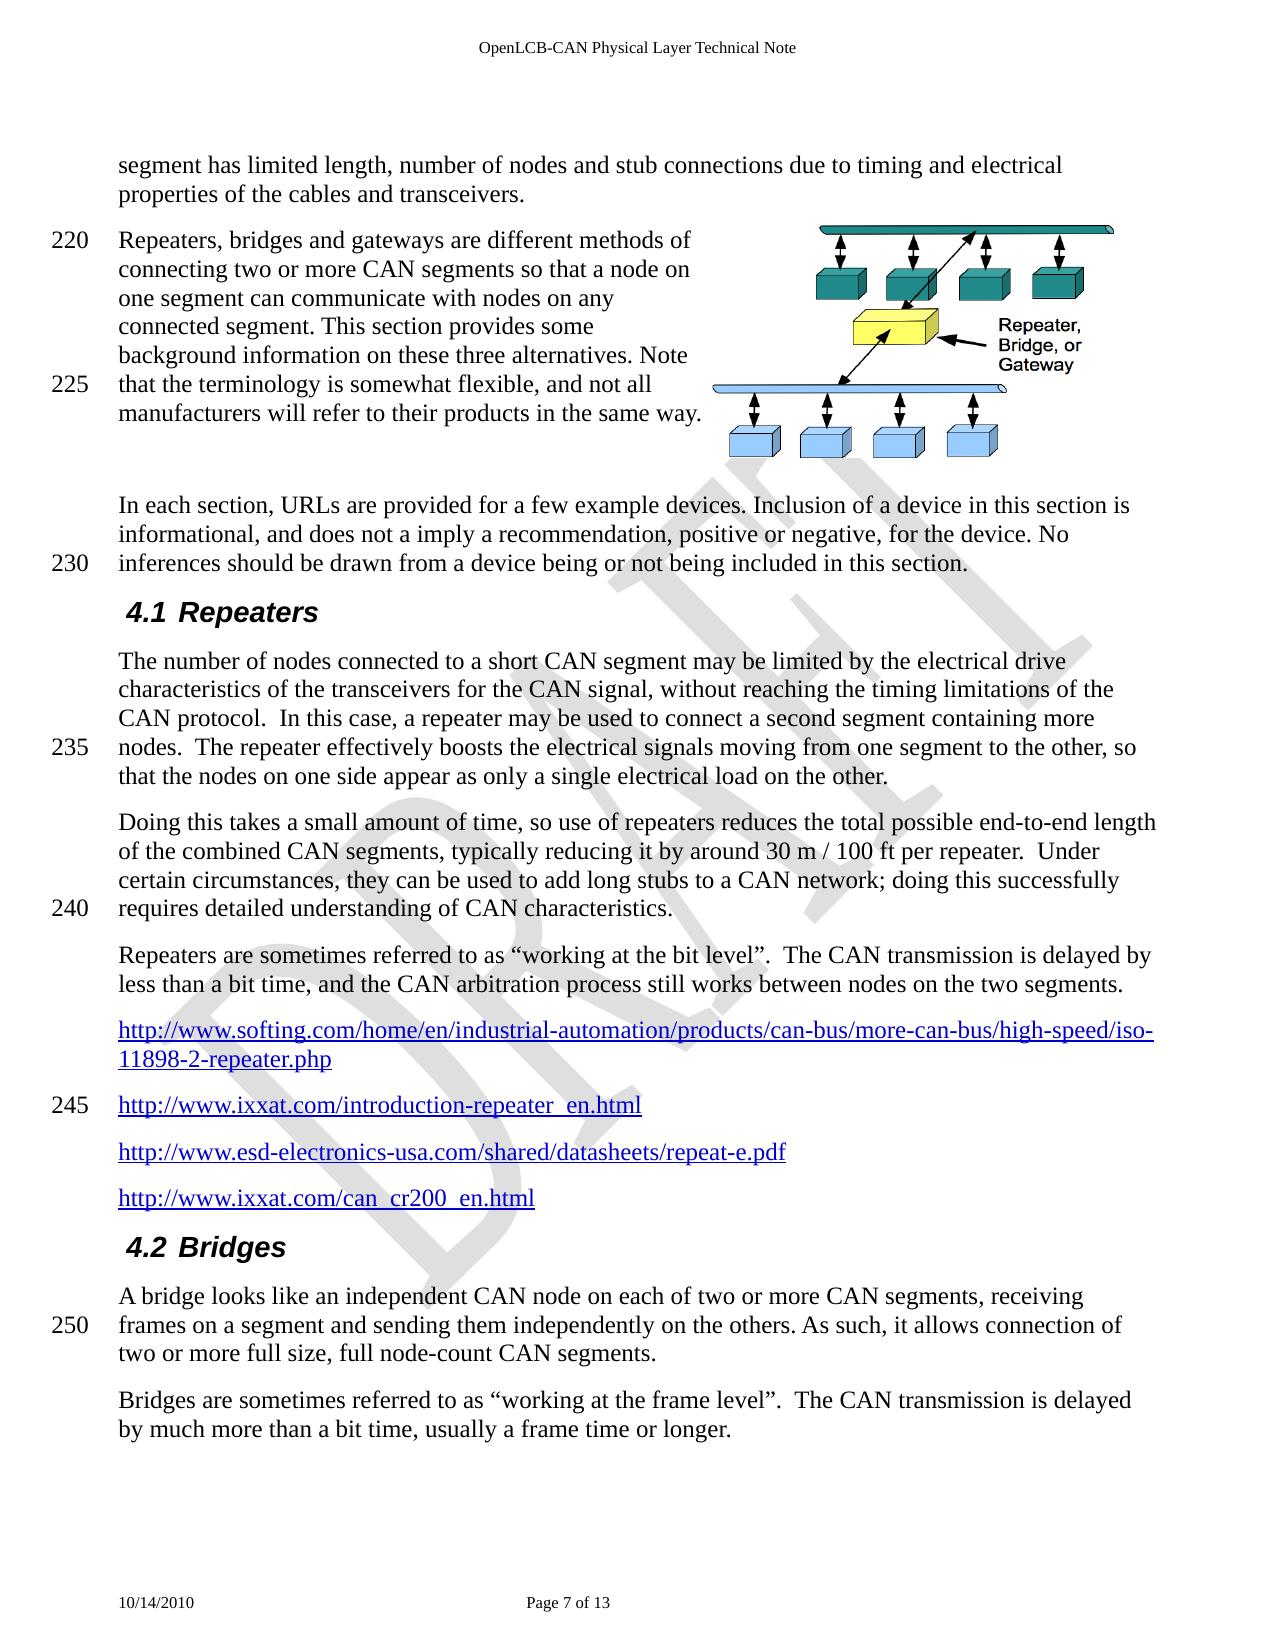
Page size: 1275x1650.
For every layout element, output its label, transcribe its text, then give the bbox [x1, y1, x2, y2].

text http://www.ixxat.com/introduction-repeater_en.html [482, 1090, 578, 1115]
text Doing this takes a small amount of time, so use of repeaters reduces the total possible end-to-end length of the combined CAN segments, typically reducing it by around 30 m / 100 ft per repeater. Under certain circumstances, they can be used to add long stubs to a CAN network; doing this successfully requires detailed understanding of CAN characteristics. [370, 828, 514, 922]
subtitle [697, 594, 812, 628]
subtitle Repeaters [118, 594, 688, 628]
text http://www.softing.com/home/en/industrial-automation/products/can-bus/more-can-bus/high-speed/iso-11898-2-repeater.php [442, 1042, 536, 1073]
text Doing this takes a small amount of time, so use of repeaters reduces the total possible end-to-end length of the combined CAN segments, typically reducing it by around 30 m / 100 ft per repeater. Under certain circumstances, they can be used to add long stubs to a CAN network; doing this successfully requires detailed understanding of CAN characteristics. [453, 807, 678, 922]
text Doing this takes a small amount of time, so use of repeaters reduces the total possible end-to-end length of the combined CAN segments, typically reducing it by around 30 m / 100 ft per repeater. Under certain circumstances, they can be used to add long stubs to a CAN network; doing this successfully requires detailed understanding of CAN characteristics. [673, 825, 816, 922]
text http://www.esd-electronics-usa.com/shared/datasheets/repeat-e.pdf [333, 1137, 488, 1162]
subtitle [998, 594, 1157, 628]
text http://www.softing.com/home/en/industrial-automation/products/can-bus/more-can-bus/high-speed/iso-11898-2-repeater.php [521, 1015, 660, 1040]
text Doing this takes a small amount of time, so use of repeaters reduces the total possible end-to-end length of the combined CAN segments, typically reducing it by around 30 m / 100 ft per repeater. Under certain circumstances, they can be used to add long stubs to a CAN network; doing this successfully requires detailed understanding of CAN characteristics. [755, 807, 1157, 922]
text Repeaters are sometimes referred to as “working at the bit level”. The CAN transmission is delayed by less than a bit time, and the CAN arbitration process still works between nodes on the two segments. [541, 940, 720, 997]
subtitle [426, 1230, 471, 1251]
text http://www.ixxat.com/can_cr200_en.html [518, 1183, 1157, 1212]
text http://www.esd-electronics-usa.com/shared/datasheets/repeat-e.pdf [510, 1137, 1157, 1166]
text In each section, URLs are provided for a few example devices. Inclusion of a device in this section is informational, and does not a imply a recommendation, positive or negative, for the device. No inferences should be drawn from a device being or not being included in this section. [895, 491, 1157, 577]
text http://www.softing.com/home/en/industrial-automation/products/can-bus/more-can-bus/high-speed/iso-11898-2-repeater.php [238, 1042, 426, 1073]
text http://www.ixxat.com/can_cr200_en.html [118, 1183, 361, 1208]
text http://www.softing.com/home/en/industrial-automation/products/can-bus/more-can-bus/high-speed/iso-11898-2-repeater.php [548, 1015, 1157, 1073]
text http://www.softing.com/home/en/industrial-automation/products/can-bus/more-can-bus/high-speed/iso-11898-2-repeater.php [118, 1042, 222, 1069]
text segment has limited length, number of nodes and stub connections due to timing and electrical properties of the cables and transceivers. [118, 150, 1157, 207]
text Bridges are sometimes referred to as “working at the frame level”. The CAN transmission is delayed by much more than a bit time, usually a frame time or longer. [118, 1385, 1157, 1442]
subtitle Bridges [118, 1230, 416, 1263]
text Repeaters are sometimes referred to as “working at the bit level”. The CAN transmission is delayed by less than a bit time, and the CAN arbitration process still works between nodes on the two segments. [118, 940, 460, 997]
text Repeaters, bridges and gateways are different methods of connecting two or more CAN segments so that a node on one segment can communicate with nodes on any connected segment. This section provides some background information on these three alternatives. Note that the terminology is somewhat flexible, and not all manufacturers will refer to their products in the same way. [118, 225, 712, 426]
text http://www.softing.com/home/en/industrial-automation/products/can-bus/more-can-bus/high-speed/iso-11898-2-repeater.php [211, 1015, 393, 1040]
picture [712, 225, 1157, 458]
text The number of nodes connected to a short CAN segment may be limited by the electrical drive characteristics of the transceivers for the CAN signal, without reaching the timing limitations of the CAN protocol. In this case, a repeater may be used to connect a second segment containing more nodes. The repeater effectively boosts the electrical signals moving from one segment to the other, so that the nodes on one side appear as only a single electrical load on the other. [118, 646, 849, 789]
text In each section, URLs are provided for a few example devices. Inclusion of a device in this section is informational, and does not a imply a recommendation, positive or negative, for the device. No inferences should be drawn from a device being or not being included in this section. [673, 491, 938, 577]
text The number of nodes connected to a short CAN segment may be limited by the electrical drive characteristics of the transceivers for the CAN signal, without reaching the timing limitations of the CAN protocol. In this case, a repeater may be used to connect a second segment containing more nodes. The repeater effectively boosts the electrical signals moving from one segment to the other, so that the nodes on one side appear as only a single electrical load on the other. [800, 646, 1157, 789]
text Doing this takes a small amount of time, so use of repeaters reduces the total possible end-to-end length of the combined CAN segments, typically reducing it by around 30 m / 100 ft per repeater. Under certain circumstances, they can be used to add long stubs to a CAN network; doing this successfully requires detailed understanding of CAN characteristics. [118, 807, 385, 922]
text A bridge looks like an independent CAN node on each of two or more CAN segments, receiving frames on a segment and sending them independently on the others. As such, it allows connection of two or more full size, full node-count CAN segments. [118, 1281, 1157, 1367]
text In each section, URLs are provided for a few example devices. Inclusion of a device in this section is informational, and does not a imply a recommendation, positive or negative, for the device. No inferences should be drawn from a device being or not being included in this section. [118, 491, 697, 577]
subtitle [478, 1230, 1157, 1263]
text http://www.esd-electronics-usa.com/shared/datasheets/repeat-e.pdf [118, 1137, 315, 1162]
text http://www.ixxat.com/introduction-repeater_en.html [118, 1090, 268, 1115]
subtitle [799, 594, 989, 628]
text http://www.ixxat.com/introduction-repeater_en.html [621, 1090, 1157, 1119]
text http://www.ixxat.com/can_cr200_en.html [379, 1183, 494, 1208]
text Repeaters are sometimes referred to as “working at the bit level”. The CAN transmission is delayed by less than a bit time, and the CAN arbitration process still works between nodes on the two segments. [712, 940, 1157, 997]
text http://www.ixxat.com/introduction-repeater_en.html [286, 1090, 461, 1115]
